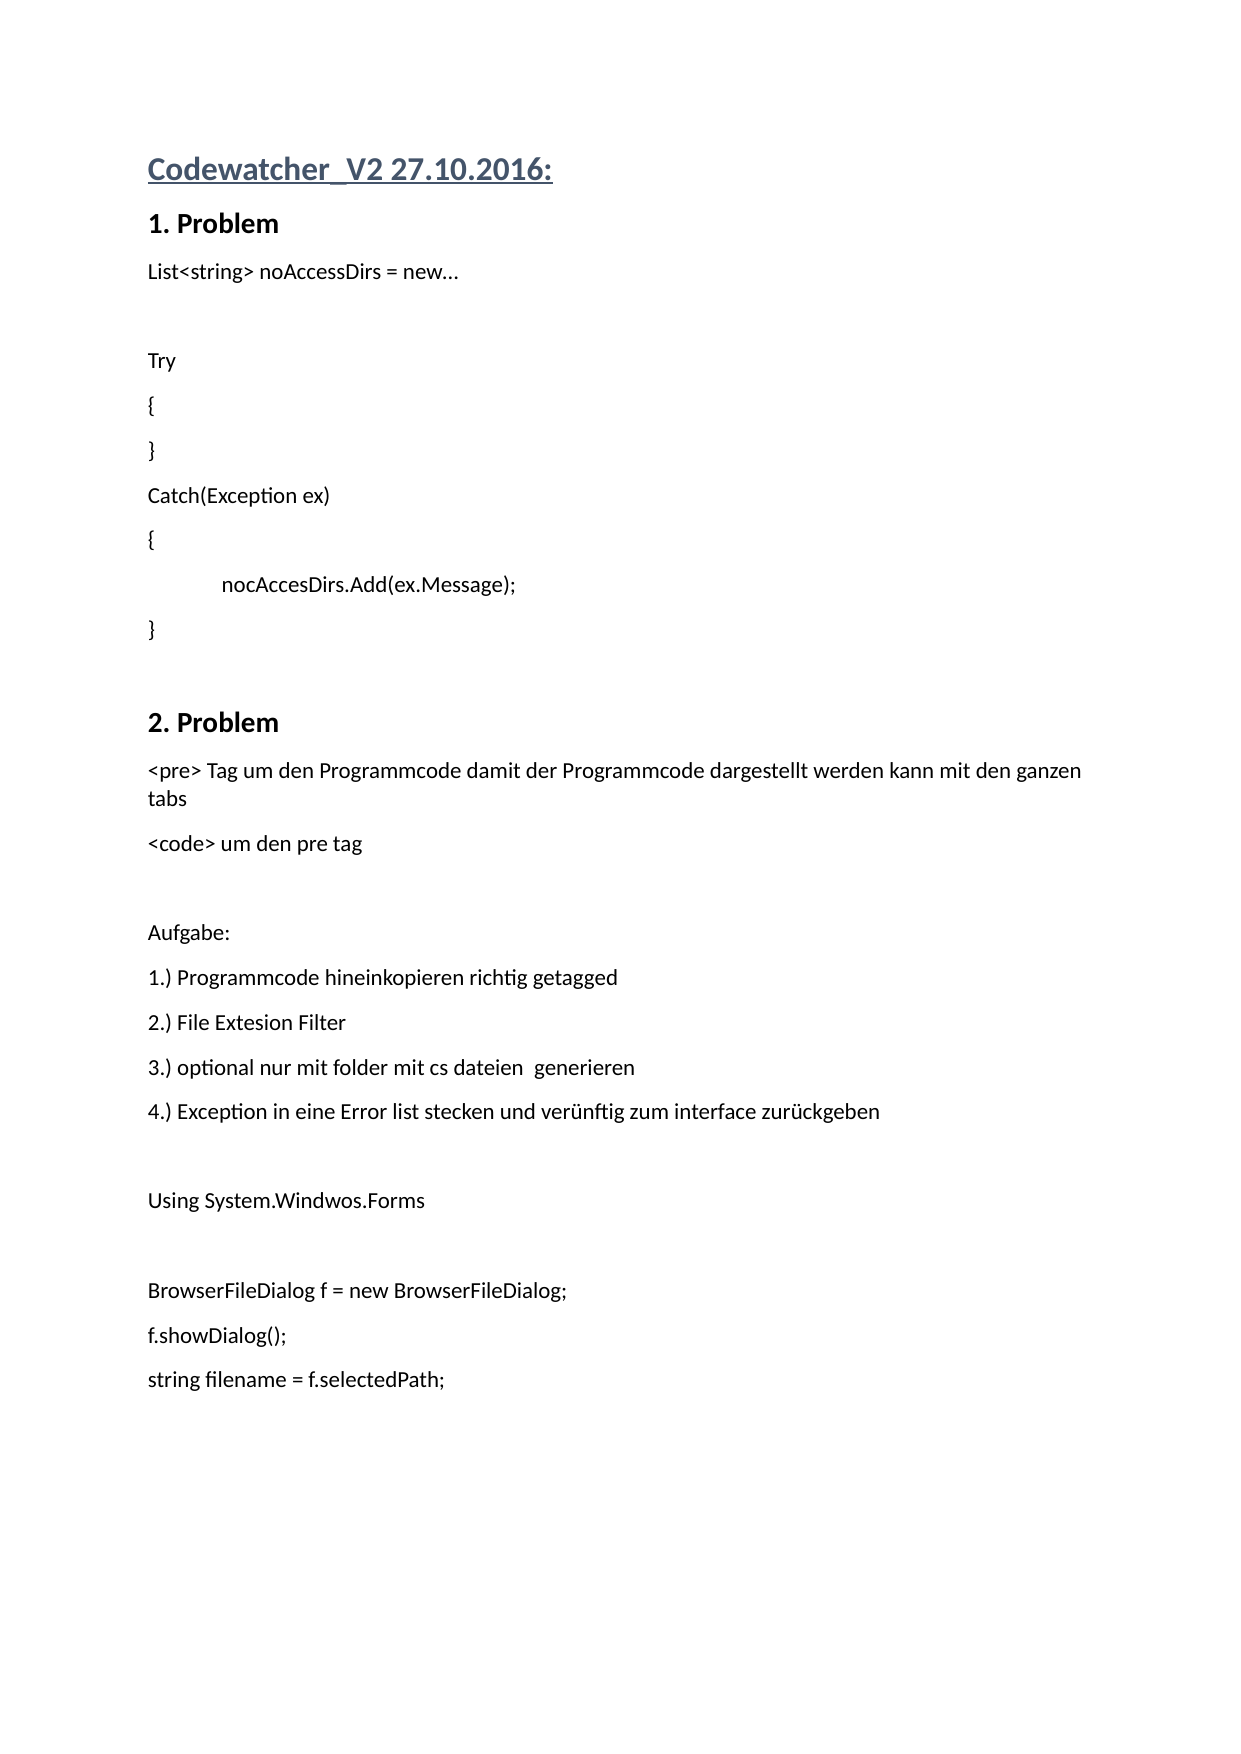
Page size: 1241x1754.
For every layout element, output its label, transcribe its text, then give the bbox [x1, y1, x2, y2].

text 2. Problem [148, 704, 1093, 740]
text Try [148, 347, 1093, 375]
text 3.) optional nur mit folder mit cs dateien generieren [148, 1053, 1093, 1081]
text List<string> noAccessDirs = new… [148, 257, 1093, 285]
text { [148, 391, 1093, 419]
text 4.) Exception in eine Error list stecken und verünftig zum interface zurückgeben [148, 1097, 1093, 1125]
text Using System.Windwos.Forms [148, 1187, 1093, 1215]
text 1. Problem [148, 205, 1093, 241]
text } [148, 615, 1093, 643]
text f.showDialog(); [148, 1321, 1093, 1349]
text 1.) Programmcode hineinkopieren richtig getagged [148, 963, 1093, 991]
text BrowserFileDialog f = new BrowserFileDialog; [148, 1276, 1093, 1304]
text Aufgabe: [148, 918, 1093, 947]
text Catch(Exception ex) [148, 481, 1093, 509]
text <pre> Tag um den Programmcode damit der Programmcode dargestellt werden kann mit den ganzen tabs [148, 756, 1093, 812]
text } [148, 436, 1093, 464]
text { [148, 525, 1093, 553]
text <code> um den pre tag [148, 829, 1093, 857]
text Codewatcher_V2 27.10.2016: [148, 148, 1093, 188]
text nocAccesDirs.Add(ex.Message); [148, 570, 1093, 598]
text string filename = f.selectedPath; [148, 1365, 1093, 1393]
text 2.) File Extesion Filter [148, 1008, 1093, 1036]
